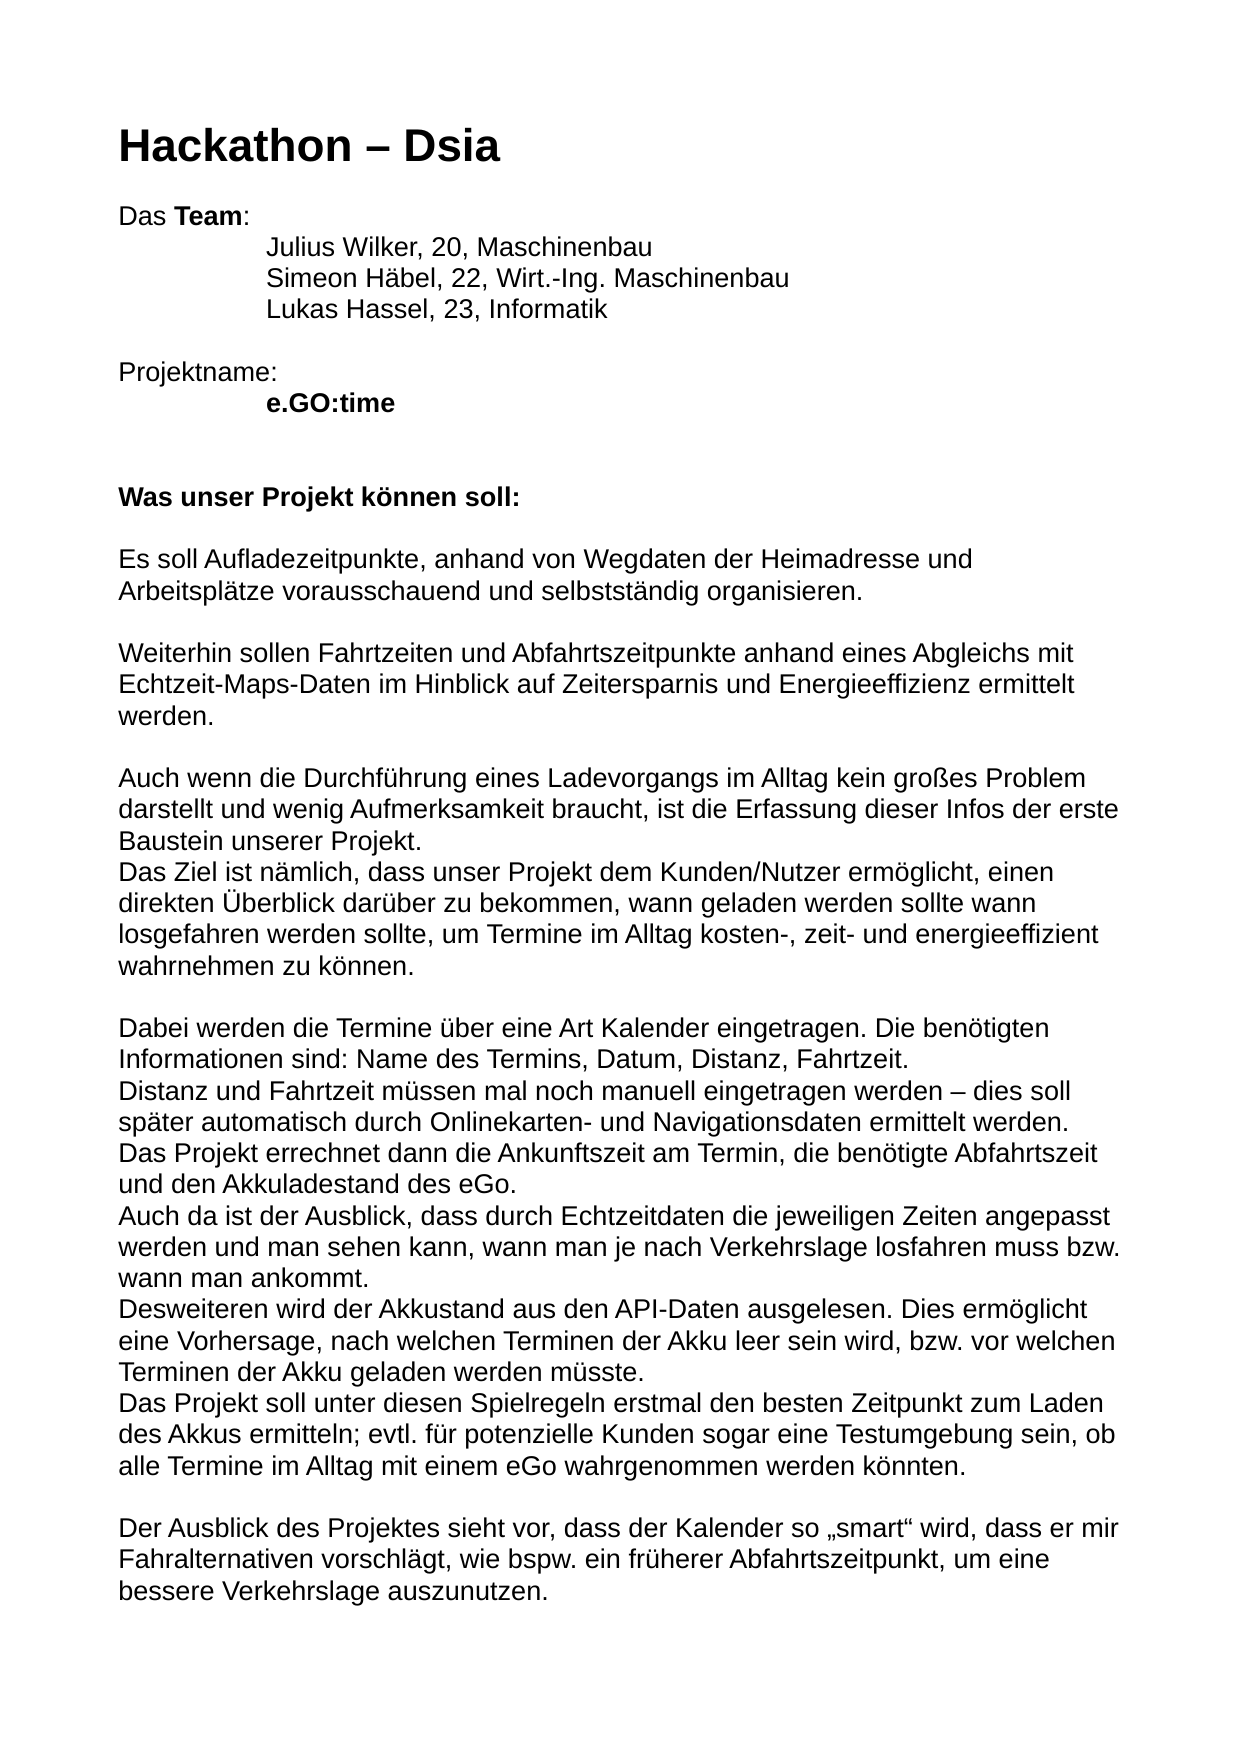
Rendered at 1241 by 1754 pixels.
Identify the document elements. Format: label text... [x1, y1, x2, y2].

text Das Projekt errechnet dann die Ankunftszeit am Termin, die benötigte Abfahrtszeit und den Akkuladestand des eGo. [118, 1137, 1122, 1199]
text Auch wenn die Durchführung eines Ladevorgangs im Alltag kein großes Problem darstellt und wenig Aufmerksamkeit braucht, ist die Erfassung dieser Infos der erste Baustein unserer Projekt. [118, 762, 1122, 856]
text Hackathon – Dsia [118, 118, 1122, 171]
text Der Ausblick des Projektes sieht vor, dass der Kalender so „smart“ wird, dass er mir Fahralternativen vorschlägt, wie bspw. ein früherer Abfahrtszeitpunkt, um eine bessere Verkehrslage auszunutzen. [118, 1512, 1122, 1606]
text Julius Wilker, 20, Maschinenbau [118, 231, 1122, 262]
text Projektname: [118, 356, 1122, 387]
text Weiterhin sollen Fahrtzeiten und Abfahrtszeitpunkte anhand eines Abgleichs mit Echtzeit-Maps-Daten im Hinblick auf Zeitersparnis und Energieeffizienz ermittelt werden. [118, 637, 1122, 731]
text Das Ziel ist nämlich, dass unser Projekt dem Kunden/Nutzer ermöglicht, einen direkten Überblick darüber zu bekommen, wann geladen werden sollte wann losgefahren werden sollte, um Termine im Alltag kosten-, zeit- und energieeffizient wahrnehmen zu können. [118, 856, 1122, 981]
text Was unser Projekt können soll: [118, 481, 1122, 512]
text e.GO:time [118, 387, 1122, 418]
text Es soll Aufladezeitpunkte, anhand von Wegdaten der Heimadresse und Arbeitsplätze vorausschauend und selbstständig organisieren. [118, 543, 1122, 606]
text Das Team: [118, 199, 1122, 231]
text Dabei werden die Termine über eine Art Kalender eingetragen. Die benötigten Informationen sind: Name des Termins, Datum, Distanz, Fahrtzeit. [118, 1012, 1122, 1074]
text Desweiteren wird der Akkustand aus den API-Daten ausgelesen. Dies ermöglicht eine Vorhersage, nach welchen Terminen der Akku leer sein wird, bzw. vor welchen Terminen der Akku geladen werden müsste. [118, 1293, 1122, 1387]
text Simeon Häbel, 22, Wirt.-Ing. Maschinenbau [118, 262, 1122, 293]
text Das Projekt soll unter diesen Spielregeln erstmal den besten Zeitpunkt zum Laden des Akkus ermitteln; evtl. für potenzielle Kunden sogar eine Testumgebung sein, ob alle Termine im Alltag mit einem eGo wahrgenommen werden könnten. [118, 1387, 1122, 1481]
text Lukas Hassel, 23, Informatik [118, 293, 1122, 324]
text Auch da ist der Ausblick, dass durch Echtzeitdaten die jeweiligen Zeiten angepasst werden und man sehen kann, wann man je nach Verkehrslage losfahren muss bzw. wann man ankommt. [118, 1199, 1122, 1293]
text Distanz und Fahrtzeit müssen mal noch manuell eingetragen werden – dies soll später automatisch durch Onlinekarten- und Navigationsdaten ermittelt werden. [118, 1074, 1122, 1137]
